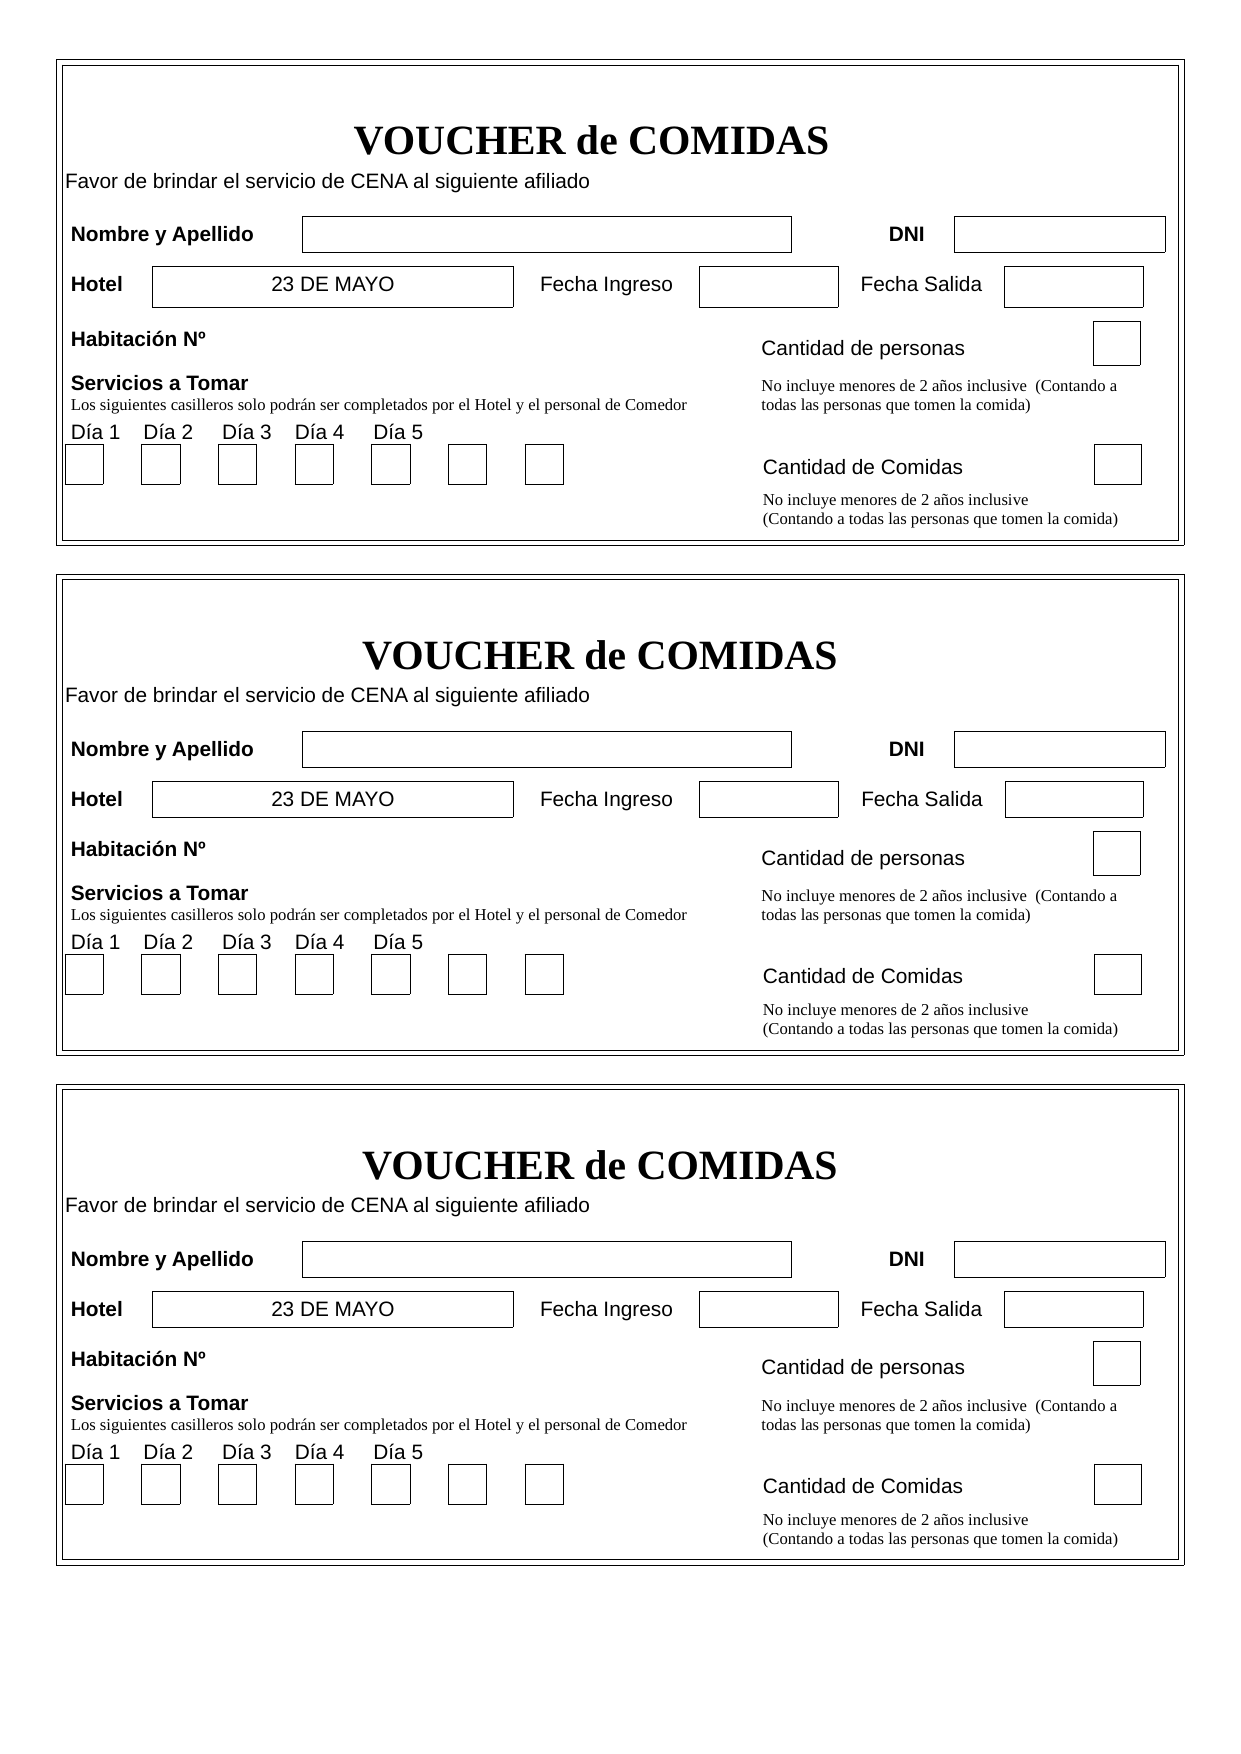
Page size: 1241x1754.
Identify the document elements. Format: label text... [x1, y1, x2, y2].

table_cell No incluye menores de 2 años inclusive (Contando a todas las personas que tomen la comida) [757, 994, 1141, 1044]
table_header VOUCHER de COMIDAS Favor de brindar el servicio de CENA al siguiente afiliado Día 1 Día 2 Día 3 Día 4 Día 5 [59, 60, 1181, 540]
table_header [104, 954, 141, 994]
table_header [792, 731, 865, 767]
table_header [487, 954, 525, 994]
table_header [181, 1464, 218, 1504]
table_header [299, 321, 755, 365]
table_header Nombre y Apellido [65, 1241, 302, 1277]
table_header [181, 444, 218, 484]
table_header [700, 267, 838, 307]
table_cell No incluye menores de 2 años inclusive (Contando a todas las personas que tomen la comida) [757, 1504, 1141, 1554]
table_cell [564, 484, 757, 534]
table_cell No incluye menores de 2 años inclusive (Contando a todas las personas que tomen la comida) [757, 484, 1141, 534]
table_header [257, 1464, 295, 1504]
table_header Fecha Salida [839, 1291, 1004, 1327]
table_header Fecha Salida [839, 266, 1004, 307]
table_cell No incluye menores de 2 años inclusive (Contando a todas las personas que tomen la comida) [755, 875, 1140, 930]
table_header [526, 1465, 563, 1504]
table_header [219, 955, 256, 994]
table_header [66, 445, 103, 484]
table_header 23 DE MAYO [153, 782, 513, 817]
table_header [299, 1341, 755, 1385]
table_header [564, 1464, 757, 1504]
table_header [298, 831, 755, 875]
table_header [142, 1465, 180, 1504]
table_header [235, 1341, 299, 1385]
table_header Fecha Ingreso [514, 781, 699, 817]
table_header [1094, 1342, 1140, 1385]
table_header Fecha Ingreso [514, 266, 699, 307]
table_header [526, 445, 563, 484]
table_header Habitación Nº [65, 1341, 235, 1385]
table_cell Servicios a Tomar Los siguientes casilleros solo podrán ser completados por el Hotel y el personal de Comedor [65, 875, 755, 930]
table_header Habitación Nº [65, 831, 233, 875]
table_header [66, 955, 103, 994]
table_header [1094, 322, 1140, 365]
table_header [372, 1465, 410, 1504]
table_header [955, 732, 1165, 767]
table_header Hotel [65, 781, 152, 817]
table_header [955, 217, 1165, 252]
table_header [449, 445, 486, 484]
table_cell [564, 994, 757, 1044]
table_header [700, 1292, 838, 1327]
table_header [487, 1464, 525, 1504]
table_header [303, 732, 791, 767]
table_header [296, 445, 333, 484]
table_header [303, 1242, 791, 1277]
table_header Cantidad de personas [755, 1341, 1093, 1385]
table_header VOUCHER de COMIDAS Favor de brindar el servicio de CENA al siguiente afiliado Día 1 Día 2 Día 3 Día 4 Día 5 [59, 1085, 1181, 1559]
table_header Fecha Ingreso [514, 1291, 699, 1327]
table_header [181, 954, 218, 994]
table_header [234, 831, 298, 875]
table_header 23 DE MAYO [153, 1292, 513, 1327]
table_header Hotel [65, 1291, 152, 1327]
table_header [334, 1464, 371, 1504]
table_header [257, 444, 295, 484]
table_header Cantidad de Comidas [757, 954, 1094, 994]
table_header [792, 216, 865, 252]
table_header Habitación Nº [65, 321, 235, 365]
table_header VOUCHER de COMIDAS Favor de brindar el servicio de CENA al siguiente afiliado Día 1 Día 2 Día 3 Día 4 Día 5 [59, 575, 1181, 1049]
table_header [411, 954, 448, 994]
table_header [1006, 782, 1143, 817]
table_header [1094, 832, 1140, 875]
table_cell Servicios a Tomar Los siguientes casilleros solo podrán ser completados por el Hotel y el personal de Comedor [65, 1385, 755, 1439]
table_cell No incluye menores de 2 años inclusive (Contando a todas las personas que tomen la comida) [755, 1385, 1140, 1439]
table_header [411, 1464, 448, 1504]
table_header [1095, 445, 1141, 484]
table_header Cantidad de Comidas [757, 444, 1094, 484]
table_header Cantidad de personas [755, 831, 1093, 875]
table_header [487, 444, 525, 484]
table_cell [65, 484, 563, 534]
table_header [564, 444, 757, 484]
table_cell [65, 1504, 563, 1554]
table_header [296, 955, 333, 994]
table_header [411, 444, 448, 484]
table_header [372, 445, 410, 484]
table_header Hotel [65, 266, 152, 307]
table_header [526, 955, 563, 994]
table_header [257, 954, 295, 994]
table_header DNI [865, 216, 954, 252]
table_header [334, 444, 371, 484]
table_header [792, 1241, 865, 1277]
table_header [219, 1465, 256, 1504]
table_header [296, 1465, 333, 1504]
table_cell Servicios a Tomar Los siguientes casilleros solo podrán ser completados por el Hotel y el personal de Comedor [65, 365, 755, 420]
table_header [235, 321, 299, 365]
table_header DNI [865, 731, 954, 767]
table_header [1005, 267, 1143, 307]
table_header [449, 955, 486, 994]
table_header 23 DE MAYO [153, 267, 513, 307]
table_header DNI [865, 1241, 954, 1277]
table_header [1005, 1292, 1143, 1327]
table_header [334, 954, 371, 994]
table_cell [564, 1504, 757, 1554]
table_header Cantidad de personas [755, 321, 1093, 365]
table_header [1095, 1465, 1141, 1504]
table_header [104, 444, 141, 484]
table_header Nombre y Apellido [65, 216, 302, 252]
table_header [104, 1464, 141, 1504]
table_header Fecha Salida [839, 781, 1005, 817]
table_header Cantidad de Comidas [757, 1464, 1094, 1504]
table_cell [65, 994, 563, 1044]
table_header [142, 955, 180, 994]
table_header Nombre y Apellido [65, 731, 302, 767]
table_cell No incluye menores de 2 años inclusive (Contando a todas las personas que tomen la comida) [755, 365, 1140, 420]
table_header [372, 955, 410, 994]
table_header [142, 445, 180, 484]
table_header [955, 1242, 1165, 1277]
table_header [1095, 955, 1141, 994]
table_header [449, 1465, 486, 1504]
table_header [66, 1465, 103, 1504]
table_header [700, 782, 838, 817]
table_header [303, 217, 791, 252]
table_header [564, 954, 757, 994]
table_header [219, 445, 256, 484]
